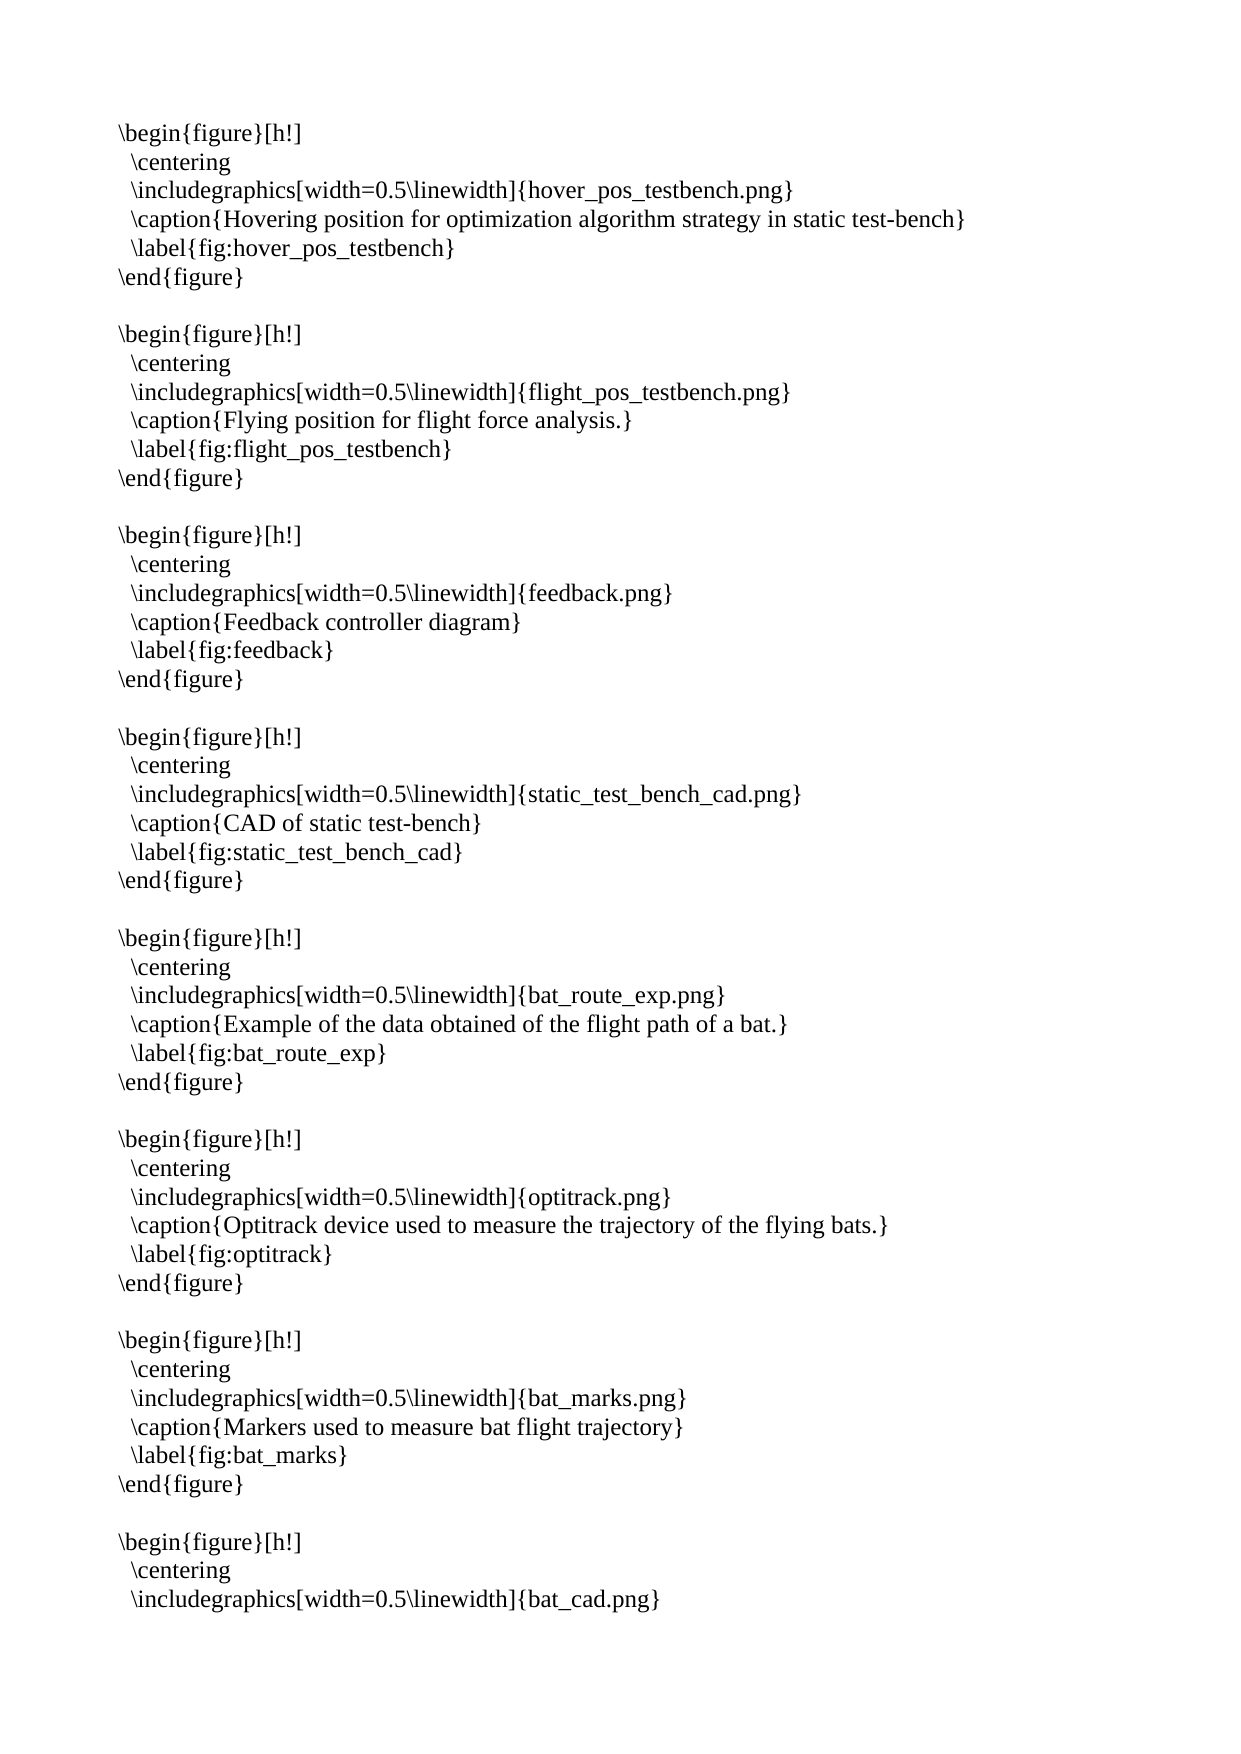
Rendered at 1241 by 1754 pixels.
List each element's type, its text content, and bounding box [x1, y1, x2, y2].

text \includegraphics[width=0.5\linewidth]{hover_pos_testbench.png} [118, 176, 1122, 204]
text \label{fig:optitrack} [118, 1239, 1122, 1268]
text \end{figure} [118, 1268, 1122, 1297]
text \centering [118, 1354, 1122, 1383]
text \end{figure} [118, 1469, 1122, 1498]
text \includegraphics[width=0.5\linewidth]{flight_pos_testbench.png} [118, 377, 1122, 406]
text \begin{figure}[h!] [118, 1326, 1122, 1354]
text \caption{CAD of static test-bench} [118, 808, 1122, 837]
text \centering [118, 1153, 1122, 1182]
text \end{figure} [118, 664, 1122, 693]
text \begin{figure}[h!] [118, 521, 1122, 549]
text \label{fig:static_test_bench_cad} [118, 837, 1122, 866]
text \label{fig:hover_pos_testbench} [118, 233, 1122, 262]
text \caption{Flying position for flight force analysis.} [118, 406, 1122, 434]
text \begin{figure}[h!] [118, 722, 1122, 751]
text \label{fig:bat_route_exp} [118, 1038, 1122, 1067]
text \centering [118, 952, 1122, 981]
text \includegraphics[width=0.5\linewidth]{feedback.png} [118, 578, 1122, 607]
text \centering [118, 549, 1122, 578]
text \begin{figure}[h!] [118, 923, 1122, 952]
text \label{fig:flight_pos_testbench} [118, 434, 1122, 463]
text \caption{Feedback controller diagram} [118, 607, 1122, 636]
text \begin{figure}[h!] [118, 319, 1122, 348]
text \end{figure} [118, 262, 1122, 291]
text \centering [118, 1556, 1122, 1584]
text \centering [118, 751, 1122, 779]
text \includegraphics[width=0.5\linewidth]{bat_route_exp.png} [118, 981, 1122, 1009]
text \caption{Hovering position for optimization algorithm strategy in static test-bench} [118, 204, 1122, 233]
text \caption{Optitrack device used to measure the trajectory of the flying bats.} [118, 1211, 1122, 1239]
text \includegraphics[width=0.5\linewidth]{bat_cad.png} [118, 1584, 1122, 1613]
text \end{figure} [118, 1067, 1122, 1096]
text \begin{figure}[h!] [118, 1124, 1122, 1153]
text \centering [118, 348, 1122, 377]
text \begin{figure}[h!] [118, 118, 1122, 147]
text \includegraphics[width=0.5\linewidth]{static_test_bench_cad.png} [118, 779, 1122, 808]
text \caption{Example of the data obtained of the flight path of a bat.} [118, 1009, 1122, 1038]
text \label{fig:bat_marks} [118, 1441, 1122, 1469]
text \label{fig:feedback} [118, 636, 1122, 664]
text \includegraphics[width=0.5\linewidth]{bat_marks.png} [118, 1383, 1122, 1412]
text \caption{Markers used to measure bat flight trajectory} [118, 1412, 1122, 1441]
text \centering [118, 147, 1122, 176]
text \begin{figure}[h!] [118, 1527, 1122, 1556]
text \includegraphics[width=0.5\linewidth]{optitrack.png} [118, 1182, 1122, 1211]
text \end{figure} [118, 866, 1122, 894]
text \end{figure} [118, 463, 1122, 492]
